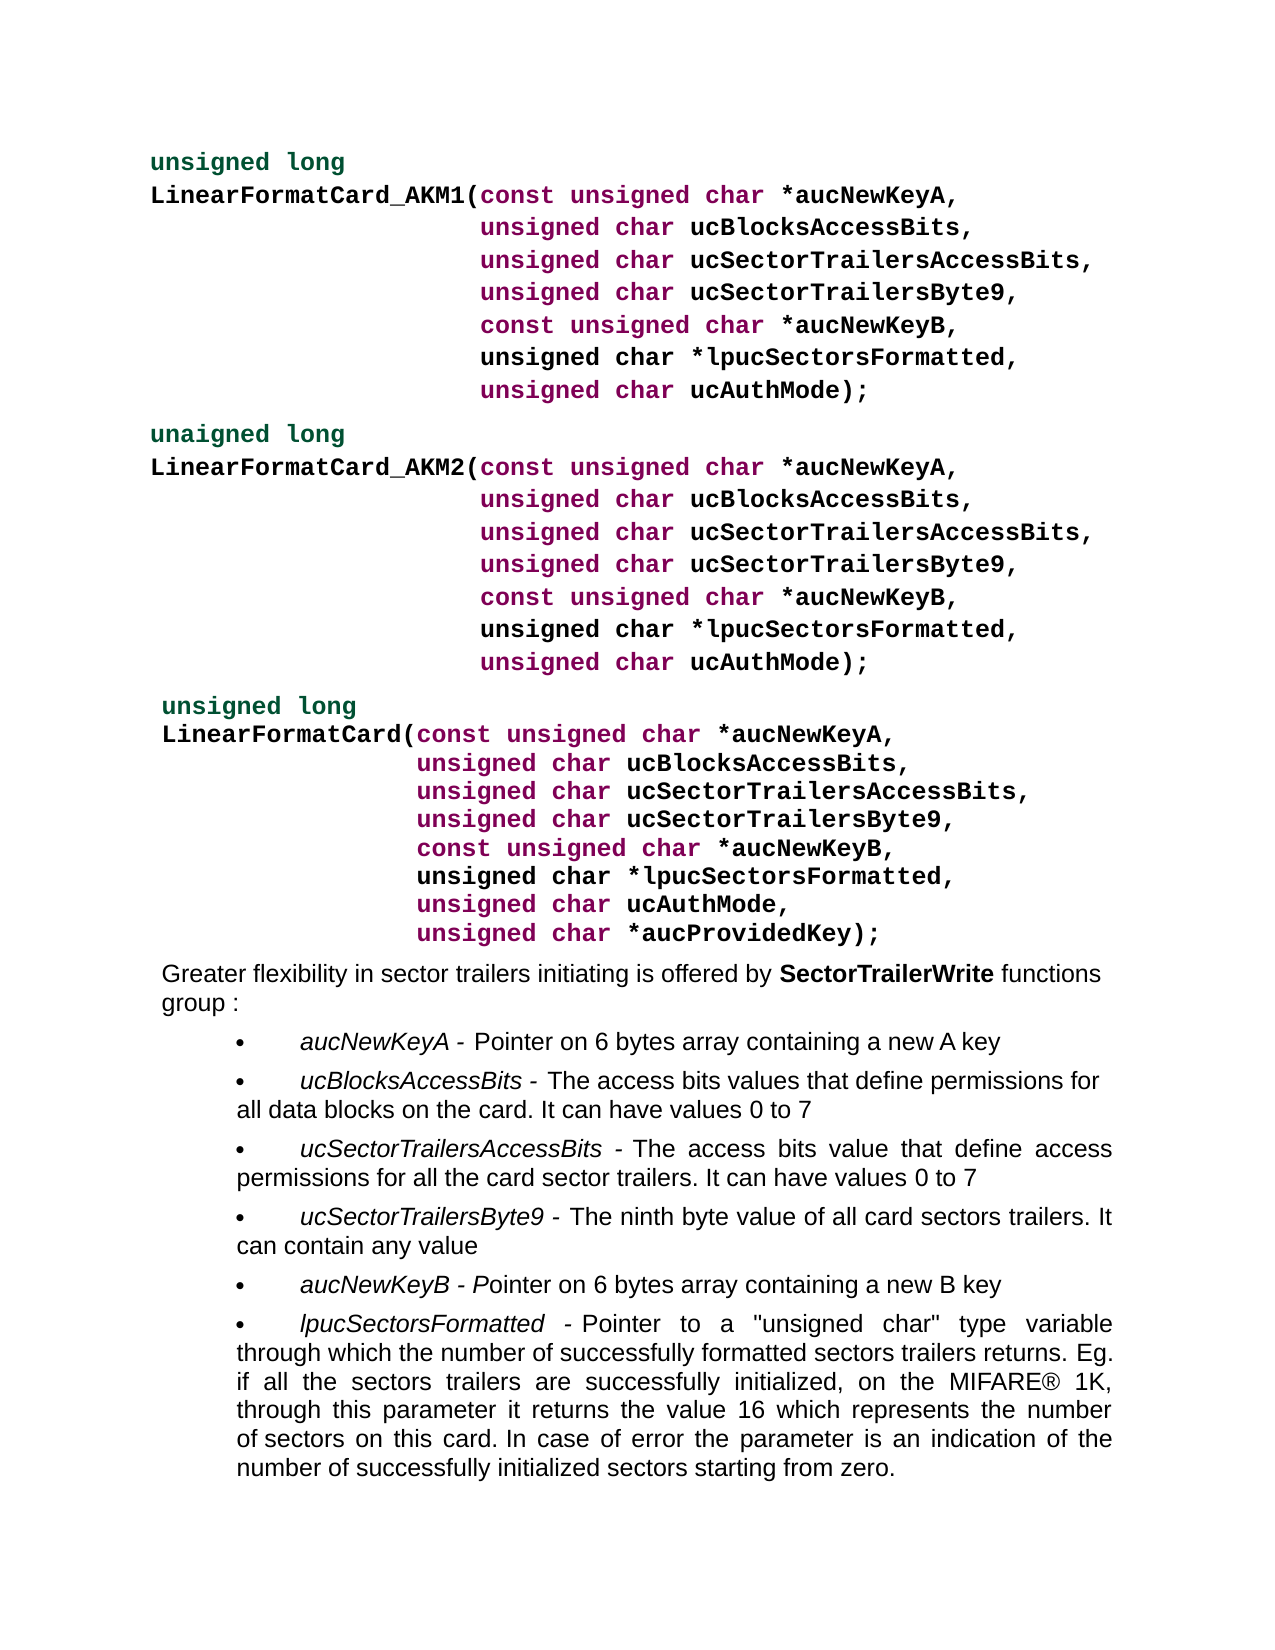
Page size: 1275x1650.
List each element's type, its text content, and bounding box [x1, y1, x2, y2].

text unaigned long LinearFormatCard_AKM2(const unsigned char *aucNewKeyA, unsigned char ucBlocksAccessBits, unsigned char ucSectorTrailersAccessBits, unsigned char ucSectorTrailersByte9, const unsigned char *aucNewKeyB, unsigned char *lpucSectorsFormatted, unsigned char ucAuthMode); [150, 422, 1125, 678]
text Greater flexibility in sector trailers initiating is offered by SectorTrailerWrite functions group : [161, 959, 1114, 1016]
text unsigned long LinearFormatCard(const unsigned char *aucNewKeyA, unsigned char ucBlocksAccessBits, unsigned char ucSectorTrailersAccessBits, unsigned char ucSectorTrailersByte9, const unsigned char *aucNewKeyB, unsigned char *lpucSectorsFormatted, unsigned char ucAuthMode, unsigned char *aucProvidedKey); [161, 693, 1114, 948]
list aucNewKeyA - Pointer on 6 bytes array containing a new A key [236, 1027, 1114, 1056]
list lpucSectorsFormatted - Pointer to a "unsigned char" type variable through which the number of successfully formatted sectors trailers returns. Eg. if all the sectors trailers are successfully initialized, on the MIFARE® 1K, through this parameter it returns the value 16 which represents the number of sectors on this card. In case of error the parameter is an indication of the number of successfully initialized sectors starting from zero. [236, 1309, 1114, 1481]
list ucSectorTrailersByte9 - The ninth byte value of all card sectors trailers. It can contain any value [236, 1202, 1114, 1259]
list ucSectorTrailersAccessBits - The access bits value that define access permissions for all the card sector trailers. It can have values ​​0 to 7 [236, 1134, 1114, 1191]
list ucBlocksAccessBits - The access bits values that define permissions for all data blocks on the card. It can have values ​​0 to 7 [236, 1066, 1114, 1123]
text unsigned long LinearFormatCard_AKM1(const unsigned char *aucNewKeyA, unsigned char ucBlocksAccessBits, unsigned char ucSectorTrailersAccessBits, unsigned char ucSectorTrailersByte9, const unsigned char *aucNewKeyB, unsigned char *lpucSectorsFormatted, unsigned char ucAuthMode); [150, 150, 1125, 406]
list aucNewKeyB - Pointer on 6 bytes array containing a new B key [236, 1270, 1114, 1298]
